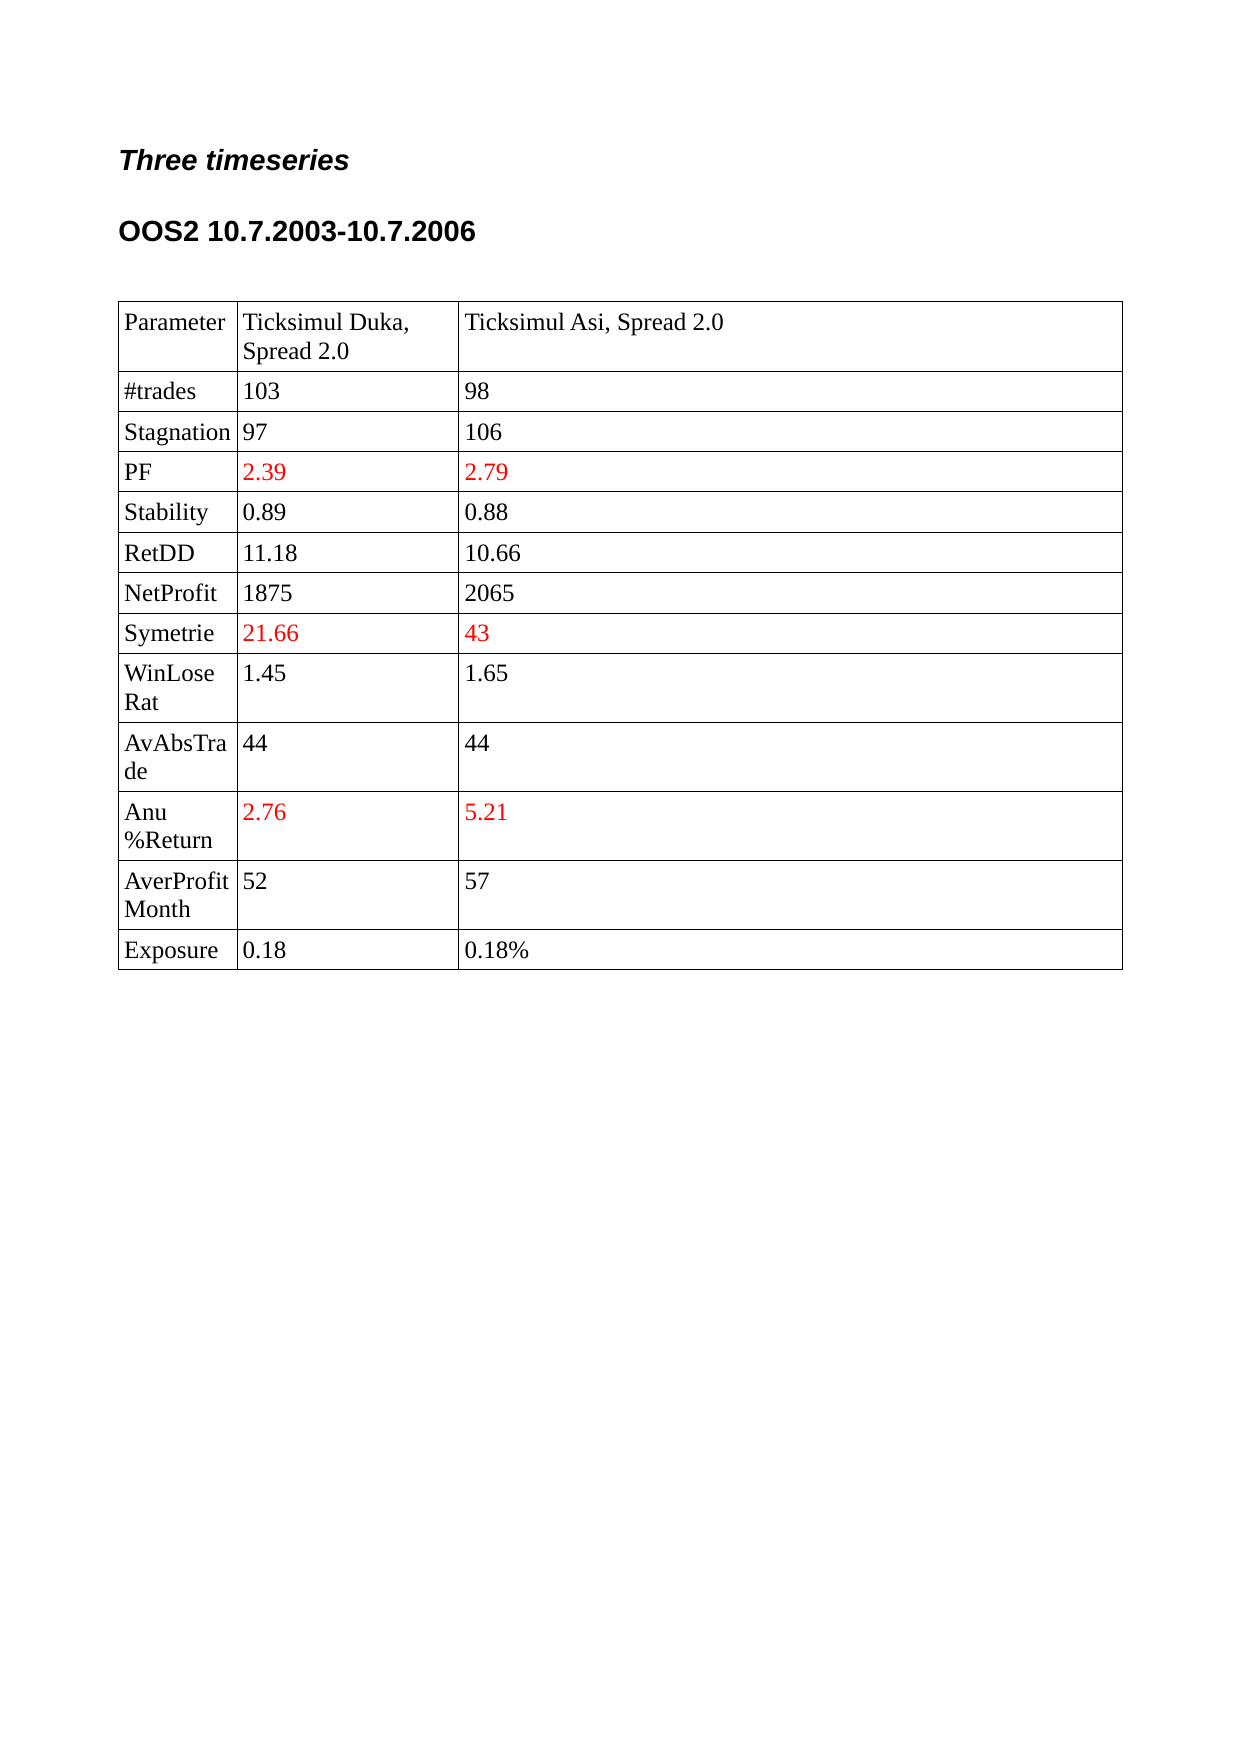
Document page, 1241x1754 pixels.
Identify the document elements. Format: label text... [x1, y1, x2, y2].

table_cell 1,45 [238, 654, 458, 722]
table_cell #trades [119, 372, 237, 411]
table_cell 2,76 [238, 792, 458, 860]
table_cell Exposure [119, 930, 237, 969]
table_cell 0,89 [238, 492, 458, 532]
table_cell 5,21 [459, 792, 1122, 860]
table_cell Symetrie [119, 614, 237, 653]
table_header Parameter [119, 302, 237, 371]
table_cell 2065 [459, 573, 1122, 612]
table_cell 1,65 [459, 654, 1122, 722]
table_cell 0,18% [459, 930, 1122, 969]
table_cell 57 [459, 861, 1122, 929]
table_cell 43 [459, 614, 1122, 653]
table_cell WinLoseRat [119, 654, 237, 722]
subtitle OOS2 10.7.2003-10.7.2006 [118, 214, 1122, 248]
table_cell 97 [238, 412, 458, 451]
table_cell NetProfit [119, 573, 237, 612]
table_cell 98 [459, 372, 1122, 411]
table_cell Anu%Return [119, 792, 237, 860]
table_cell 10,66 [459, 533, 1122, 572]
table_cell 106 [459, 412, 1122, 451]
table_cell 0,18 [238, 930, 458, 969]
table_cell 2,39 [238, 452, 458, 491]
table_cell 0,88 [459, 492, 1122, 532]
table_cell 11,18 [238, 533, 458, 572]
table_cell Stagnation [119, 412, 237, 451]
table_cell 2,79 [459, 452, 1122, 491]
table_cell AvAbsTrade [119, 723, 237, 791]
table_cell 103 [238, 372, 458, 411]
table_cell 1875 [238, 573, 458, 612]
table_cell 52 [238, 861, 458, 929]
table_cell 44 [459, 723, 1122, 791]
table_header Ticksimul Duka, Spread 2.0 [238, 302, 458, 371]
table_cell 21,66 [238, 614, 458, 653]
table_cell 44 [238, 723, 458, 791]
table_cell Stability [119, 492, 237, 532]
table_cell AverProfitMonth [119, 861, 237, 929]
table_cell RetDD [119, 533, 237, 572]
subtitle Three timeseries [118, 143, 1122, 177]
table_cell PF [119, 452, 237, 491]
table_header Ticksimul Asi, Spread 2.0 [459, 302, 1122, 371]
